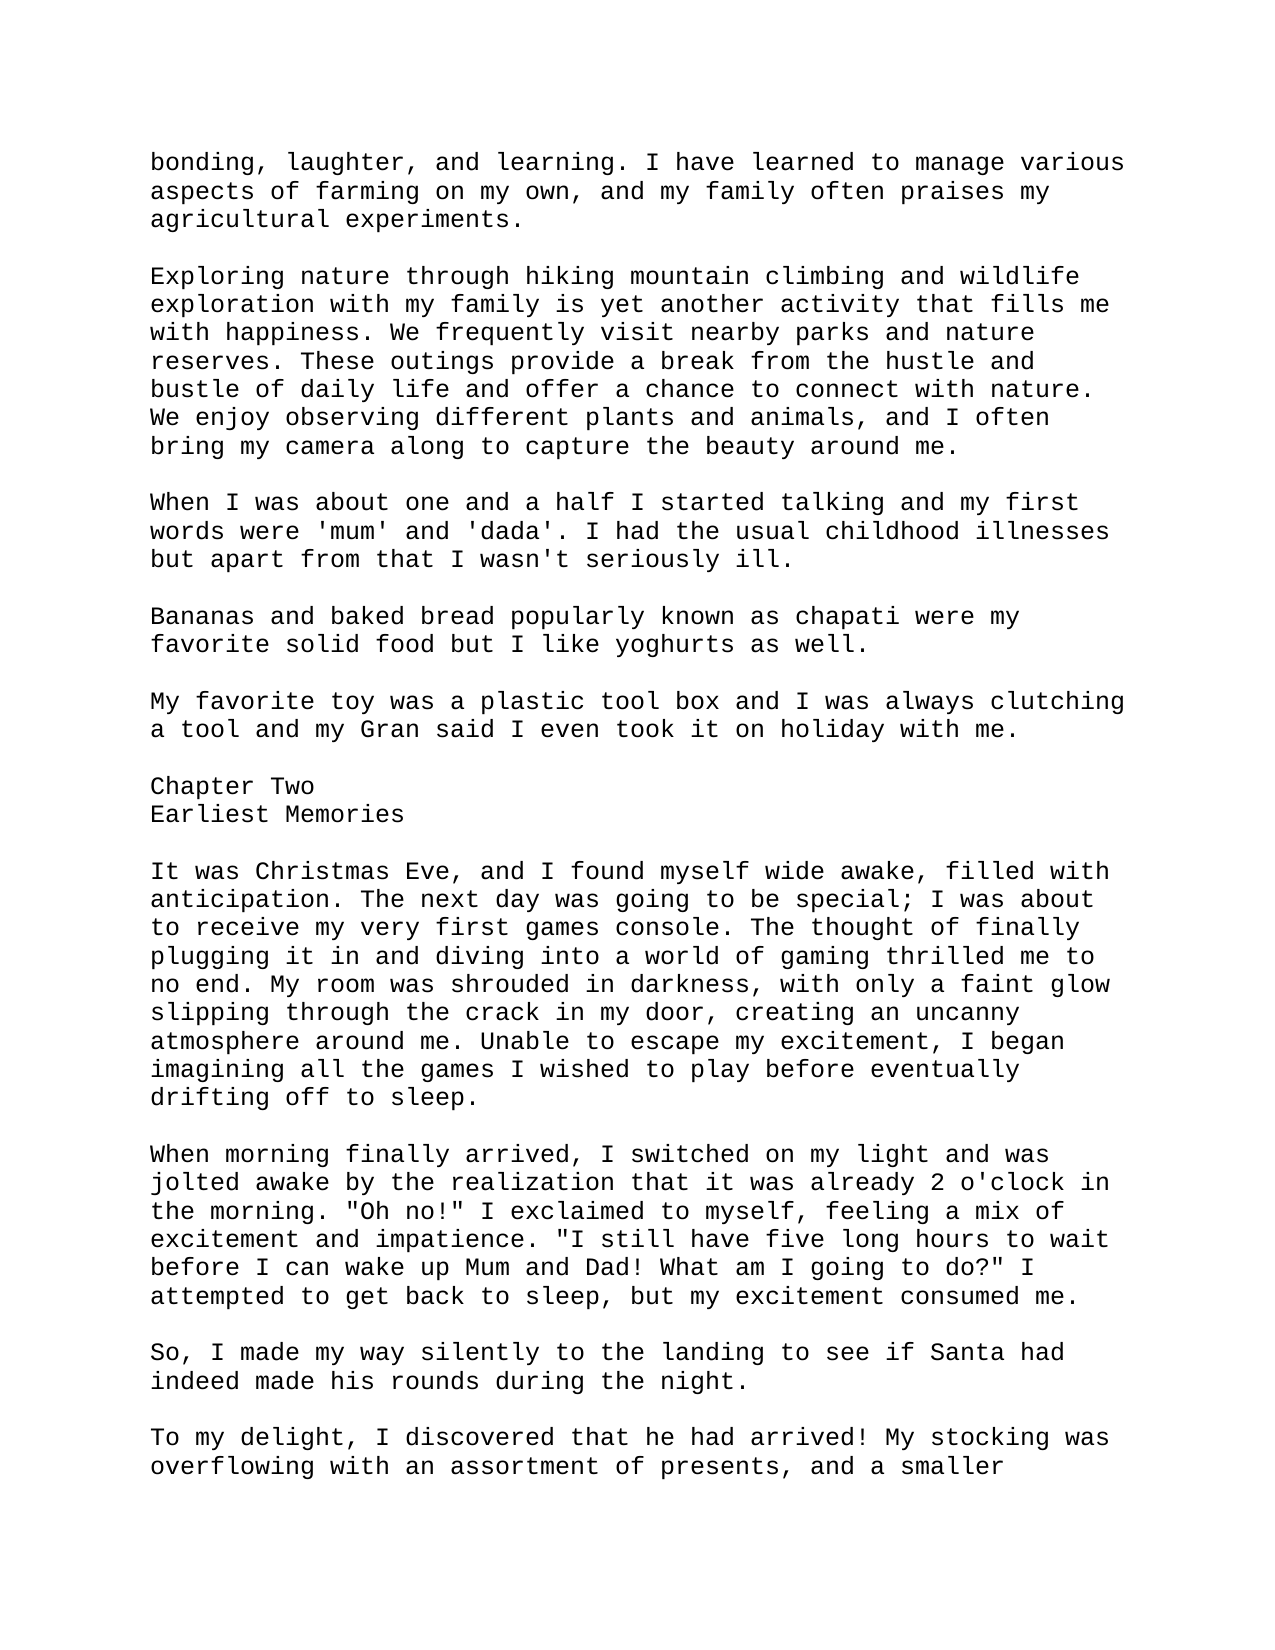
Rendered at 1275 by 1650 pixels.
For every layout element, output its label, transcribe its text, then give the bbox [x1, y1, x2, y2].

text Chapter Two [150, 773, 1125, 802]
text Bananas and baked bread popularly known as chapati were my favorite solid food but I like yoghurts as well. [150, 603, 1125, 660]
text When morning finally arrived, I switched on my light and was jolted awake by the realization that it was already 2 o'clock in the morning. "Oh no!" I exclaimed to myself, feeling a mix of excitement and impatience. "I still have five long hours to wait before I can wake up Mum and Dad! What am I going to do?" I attempted to get back to sleep, but my excitement consumed me. [150, 1142, 1125, 1312]
text bonding, laughter, and learning. I have learned to manage various aspects of farming on my own, and my family often praises my agricultural experiments. [150, 150, 1125, 235]
text It was Christmas Eve, and I found myself wide awake, filled with anticipation. The next day was going to be special; I was about to receive my very first games console. The thought of finally plugging it in and diving into a world of gaming thrilled me to no end. My room was shrouded in darkness, with only a faint glow slipping through the crack in my door, creating an uncanny atmosphere around me. Unable to escape my excitement, I began imagining all the games I wished to play before eventually drifting off to sleep. [150, 858, 1125, 1113]
text Exploring nature through hiking mountain climbing and wildlife exploration with my family is yet another activity that fills me with happiness. We frequently visit nearby parks and nature reserves. These outings provide a break from the hustle and bustle of daily life and offer a chance to connect with nature. We enjoy observing different plants and animals, and I often bring my camera along to capture the beauty around me. [150, 263, 1125, 462]
text When I was about one and a half I started talking and my first words were 'mum' and 'dada'. I had the usual childhood illnesses but apart from that I wasn't seriously ill. [150, 490, 1125, 575]
text So, I made my way silently to the landing to see if Santa had indeed made his rounds during the night. [150, 1340, 1125, 1397]
text My favorite toy was a plastic tool box and I was always clutching a tool and my Gran said I even took it on holiday with me. [150, 688, 1125, 745]
text Earliest Memories [150, 802, 1125, 830]
text To my delight, I discovered that he had arrived! My stocking was overflowing with an assortment of presents, and a smaller [150, 1425, 1125, 1482]
